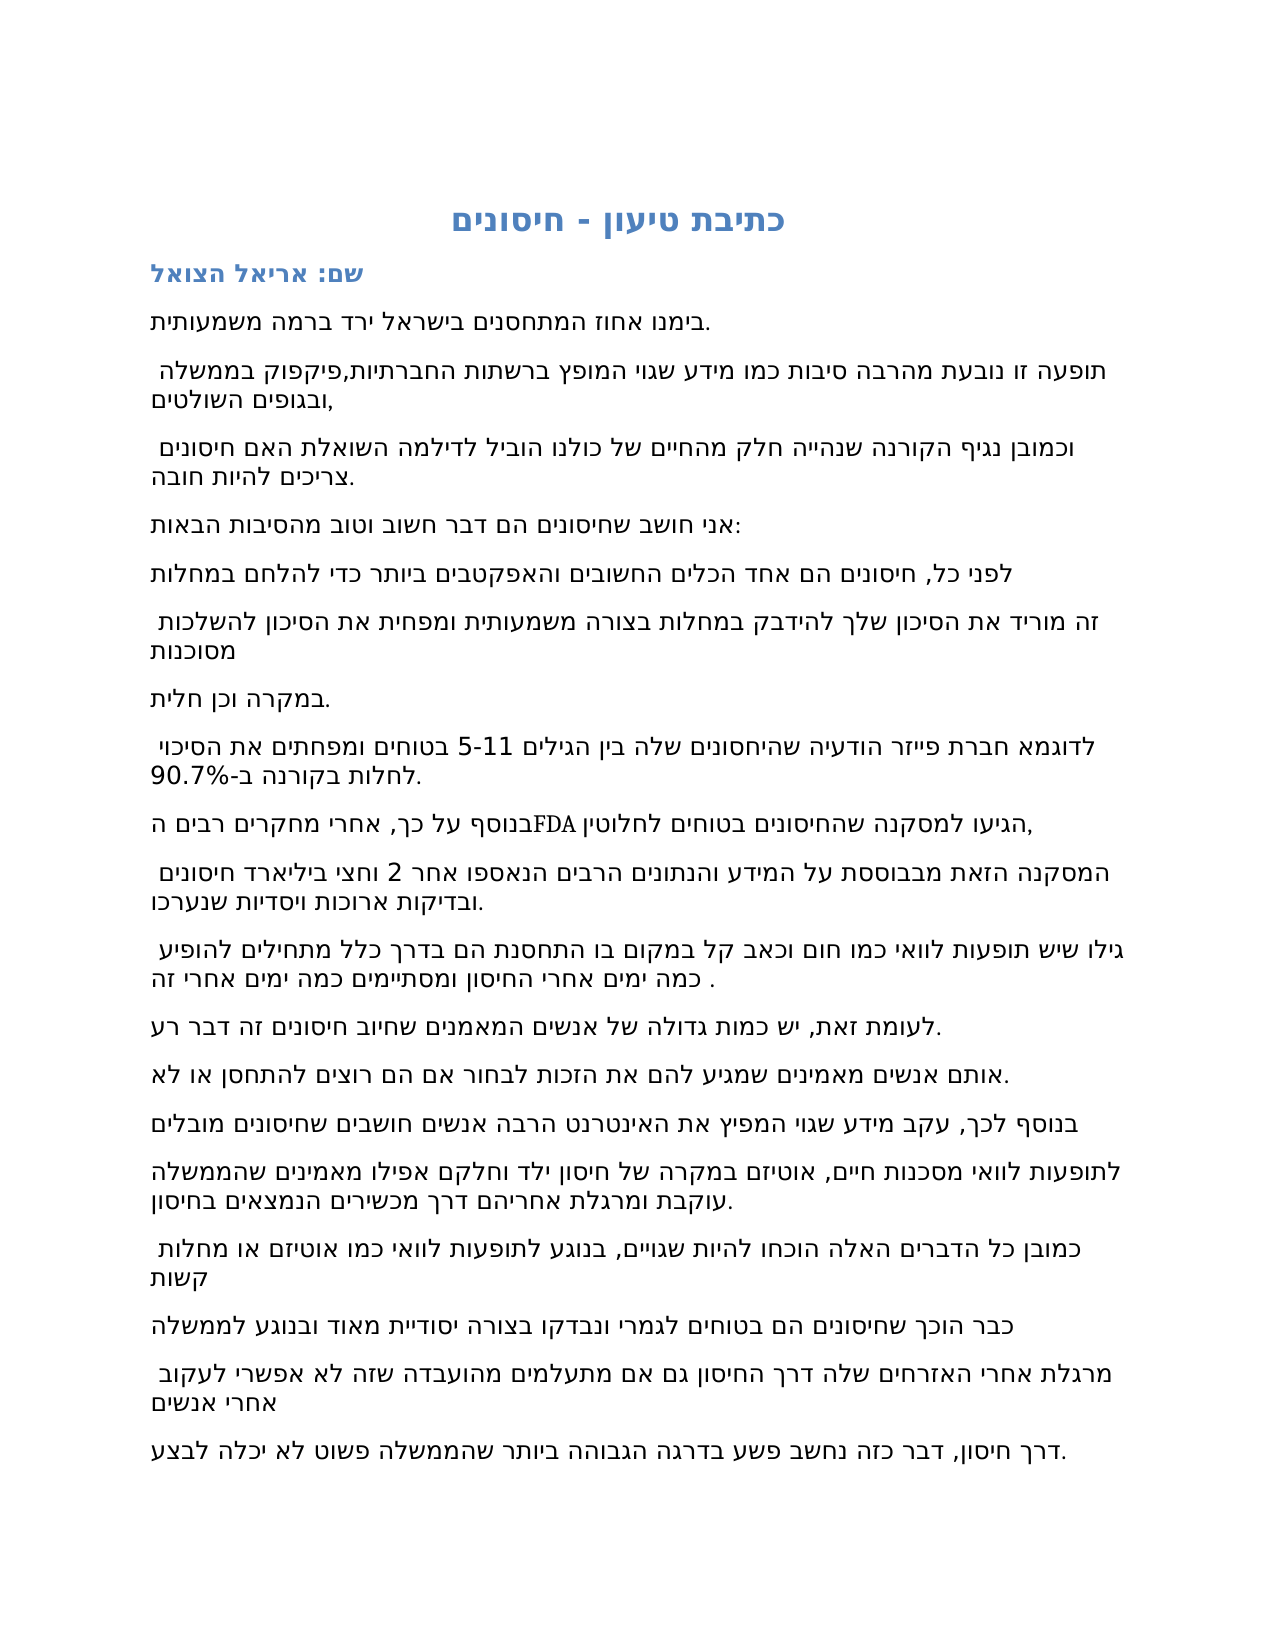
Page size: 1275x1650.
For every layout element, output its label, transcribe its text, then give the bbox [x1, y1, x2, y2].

text אני חושב שחיסונים הם דבר חשוב וטוב מהסיבות הבאות: [150, 511, 1125, 540]
text דרך חיסון, דבר כזה נחשב פשע בדרגה הגבוהה ביותר שהממשלה פשוט לא יכלה לבצע. [150, 1436, 1125, 1466]
subtitle שם: אריאל הצואל [150, 260, 1125, 289]
text תופעה זו נובעת מהרבה סיבות כמו מידע שגוי המופץ ברשתות החברתיות,פיקפוק בממשלה ובגופים השולטים, [150, 356, 1125, 414]
text אותם אנשים מאמינים שמגיע להם את הזכות לבחור אם הם רוצים להתחסן או לא. [150, 1061, 1125, 1090]
text וכמובן נגיף הקורנה שנהייה חלק מהחיים של כולנו הוביל לדילמה השואלת האם חיסונים צריכים להיות חובה. [150, 433, 1125, 492]
text כמובן כל הדברים האלה הוכחו להיות שגויים, בנוגע לתופעות לוואי כמו אוטיזם או מחלות קשות [150, 1234, 1125, 1293]
text זה מוריד את הסיכון שלך להידבק במחלות בצורה משמעותית ומפחית את הסיכון להשלכות מסוכנות [150, 607, 1125, 665]
text בימנו אחוז המתחסנים בישראל ירד ברמה משמעותית. [150, 308, 1125, 337]
subtitle כתיבת טיעון - חיסונים [450, 200, 1125, 239]
text לתופעות לוואי מסכנות חיים, אוטיזם במקרה של חיסון ילד וחלקם אפילו מאמינים שהממשלה עוקבת ומרגלת אחריהם דרך מכשירים הנמצאים בחיסון. [150, 1157, 1125, 1216]
text המסקנה הזאת מבבוססת על המידע והנתונים הרבים הנאספו אחר 2 וחצי ביליארד חיסונים ובדיקות ארוכות ויסדיות שנערכו. [150, 858, 1125, 916]
text גילו שיש תופעות לוואי כמו חום וכאב קל במקום בו התחסנת הם בדרך כלל מתחילים להופיע כמה ימים אחרי החיסון ומסתיימים כמה ימים אחרי זה . [150, 935, 1125, 994]
text מרגלת אחרי האזרחים שלה דרך החיסון גם אם מתעלמים מהועבדה שזה לא אפשרי לעקוב אחרי אנשים [150, 1359, 1125, 1418]
text כבר הוכך שחיסונים הם בטוחים לגמרי ונבדקו בצורה יסודיית מאוד ובנוגע לממשלה [150, 1311, 1125, 1341]
text לדוגמא חברת פייזר הודעיה שהיחסונים שלה בין הגילים 5-11 בטוחים ומפחתים את הסיכוי לחלות בקורנה ב-90.7%. [150, 732, 1125, 791]
text בנוסף על כך, אחרי מחקרים רבים הFDA הגיעו למסקנה שהחיסונים בטוחים לחלוטין, [150, 809, 1125, 839]
text במקרה וכן חלית. [150, 684, 1125, 713]
text לפני כל, חיסונים הם אחד הכלים החשובים והאפקטבים ביותר כדי להלחם במחלות [150, 559, 1125, 588]
text לעומת זאת, יש כמות גדולה של אנשים המאמנים שחיוב חיסונים זה דבר רע. [150, 1012, 1125, 1042]
text בנוסף לכך, עקב מידע שגוי המפיץ את האינטרנט הרבה אנשים חושבים שחיסונים מובלים [150, 1109, 1125, 1138]
